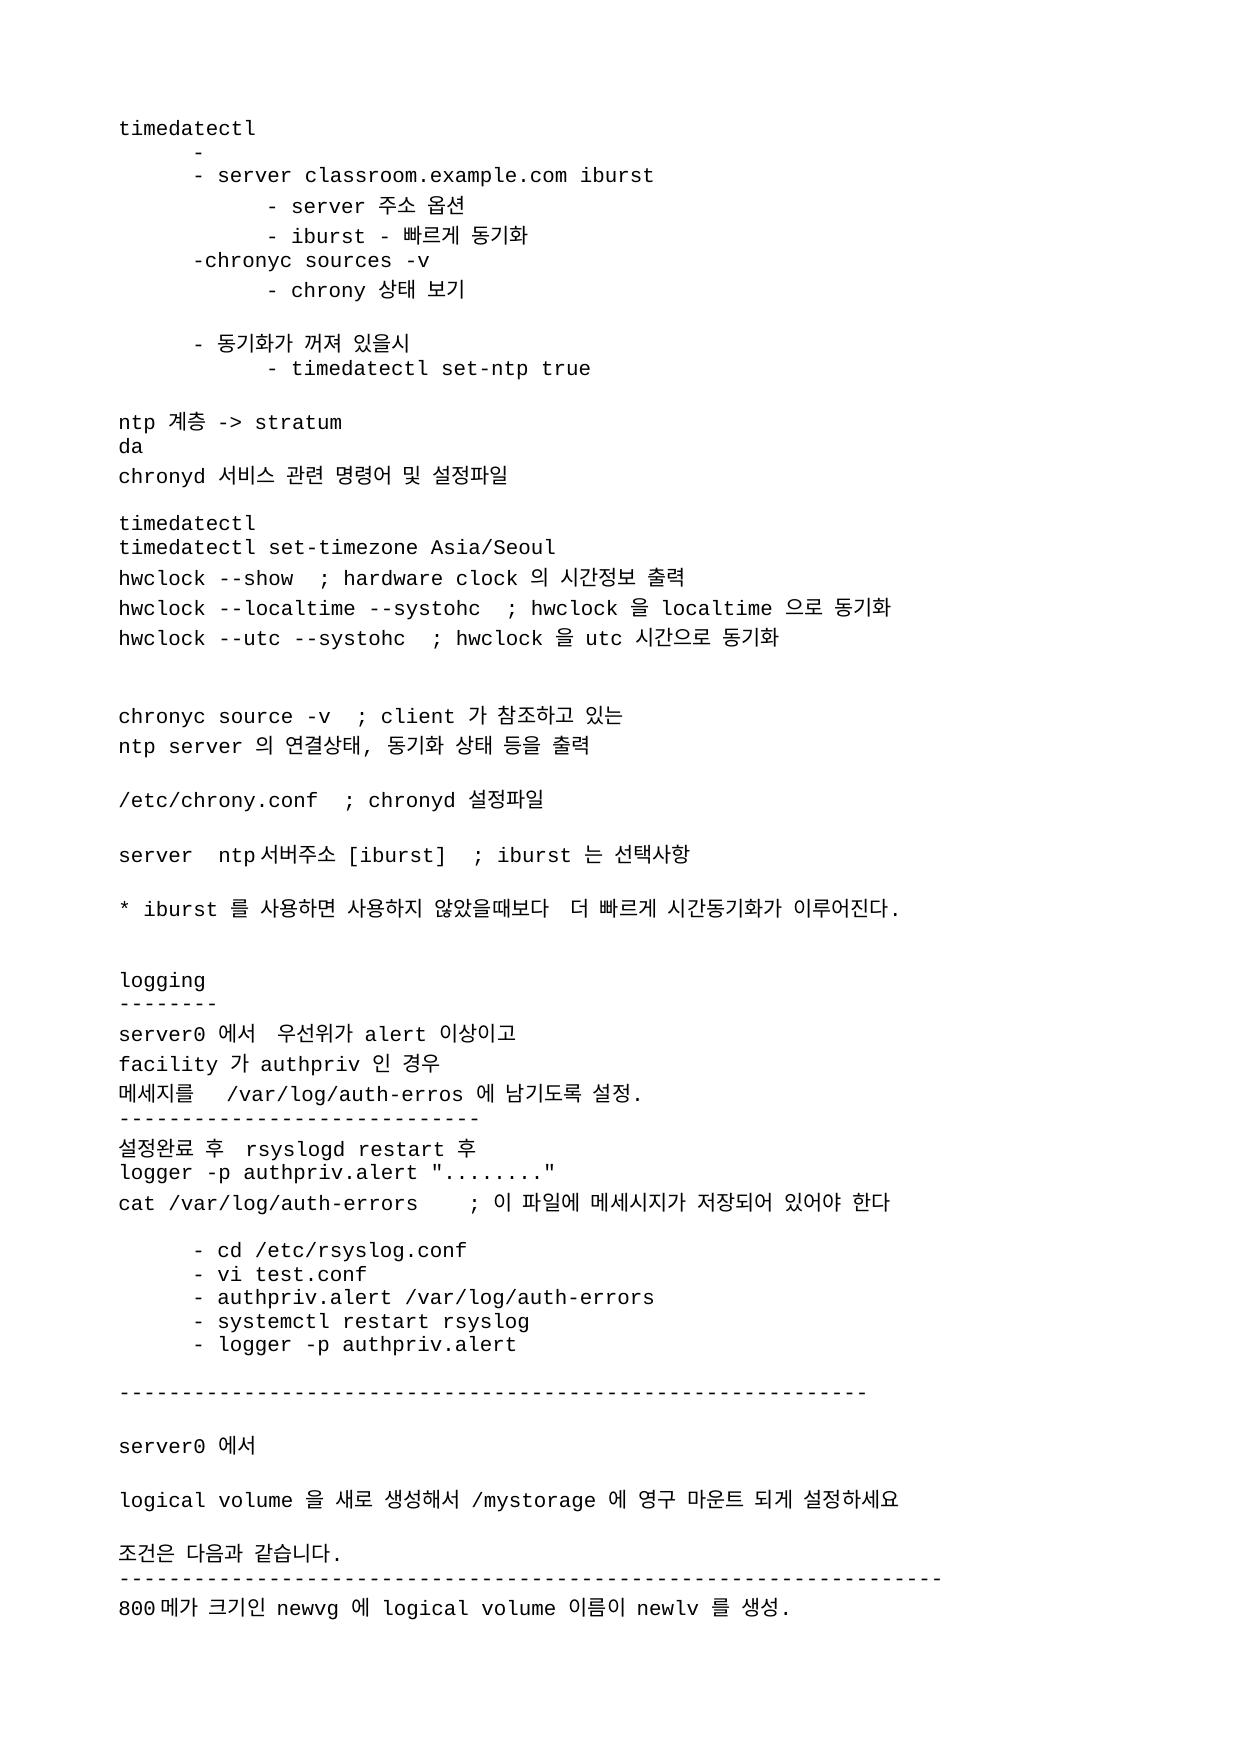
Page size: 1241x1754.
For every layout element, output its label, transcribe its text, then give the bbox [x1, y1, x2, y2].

text 800메가 크기인 newvg 에 logical volume 이름이 newlv 를 생성. [118, 1591, 1122, 1622]
text - cd /etc/rsyslog.conf [118, 1240, 1122, 1263]
text da [118, 436, 1122, 459]
text ntp 계층 -> stratum [118, 405, 1122, 436]
text - vi test.conf [118, 1263, 1122, 1287]
text - [118, 142, 1122, 165]
text - authpriv.alert /var/log/auth-errors [118, 1287, 1122, 1311]
text - server 주소 옵션 [118, 189, 1122, 219]
text hwclock --show ; hardware clock 의 시간정보 출력 [118, 561, 1122, 591]
text 메세지를 /var/log/auth-erros 에 남기도록 설정. [118, 1078, 1122, 1108]
text logical volume 을 새로 생성해서 /mystorage 에 영구 마운트 되게 설정하세요 [118, 1483, 1122, 1513]
text -chronyc sources -v [118, 250, 1122, 273]
text facility 가 authpriv 인 경우 [118, 1047, 1122, 1078]
text chronyc source -v ; client 가 참조하고 있는 [118, 699, 1122, 730]
text - iburst - 빠르게 동기화 [118, 219, 1122, 250]
text 조건은 다음과 같습니다. [118, 1537, 1122, 1568]
text server ntp서버주소 [iburst] ; iburst 는 선택사항 [118, 838, 1122, 868]
text timedatectl [118, 118, 1122, 142]
text - chrony 상태 보기 [118, 273, 1122, 304]
text logger -p authpriv.alert "........" [118, 1162, 1122, 1186]
text timedatectl [118, 513, 1122, 537]
text timedatectl set-timezone Asia/Seoul [118, 537, 1122, 561]
text ------------------------------------------------------------------ [118, 1568, 1122, 1591]
text logging [118, 969, 1122, 993]
text - server classroom.example.com iburst [118, 165, 1122, 189]
text hwclock --localtime --systohc ; hwclock 을 localtime 으로 동기화 [118, 591, 1122, 622]
text - timedatectl set-ntp true [118, 358, 1122, 382]
text * iburst 를 사용하면 사용하지 않았을때보다 더 빠르게 시간동기화가 이루어진다. [118, 892, 1122, 922]
text ------------------------------------------------------------ [118, 1382, 1122, 1405]
text - systemctl restart rsyslog [118, 1311, 1122, 1334]
text server0 에서 [118, 1429, 1122, 1459]
text ----------------------------- [118, 1108, 1122, 1132]
text ntp server 의 연결상태, 동기화 상태 등을 출력 [118, 730, 1122, 760]
text hwclock --utc --systohc ; hwclock 을 utc 시간으로 동기화 [118, 622, 1122, 652]
text /etc/chrony.conf ; chronyd 설정파일 [118, 784, 1122, 814]
text -------- [118, 993, 1122, 1017]
text - 동기화가 꺼져 있을시 [118, 328, 1122, 358]
text 설정완료 후 rsyslogd restart 후 [118, 1132, 1122, 1162]
text cat /var/log/auth-errors ; 이 파일에 메세시지가 저장되어 있어야 한다 [118, 1186, 1122, 1216]
text server0 에서 우선위가 alert 이상이고 [118, 1017, 1122, 1047]
text - logger -p authpriv.alert [118, 1334, 1122, 1358]
text chronyd 서비스 관련 명령어 및 설정파일 [118, 459, 1122, 490]
